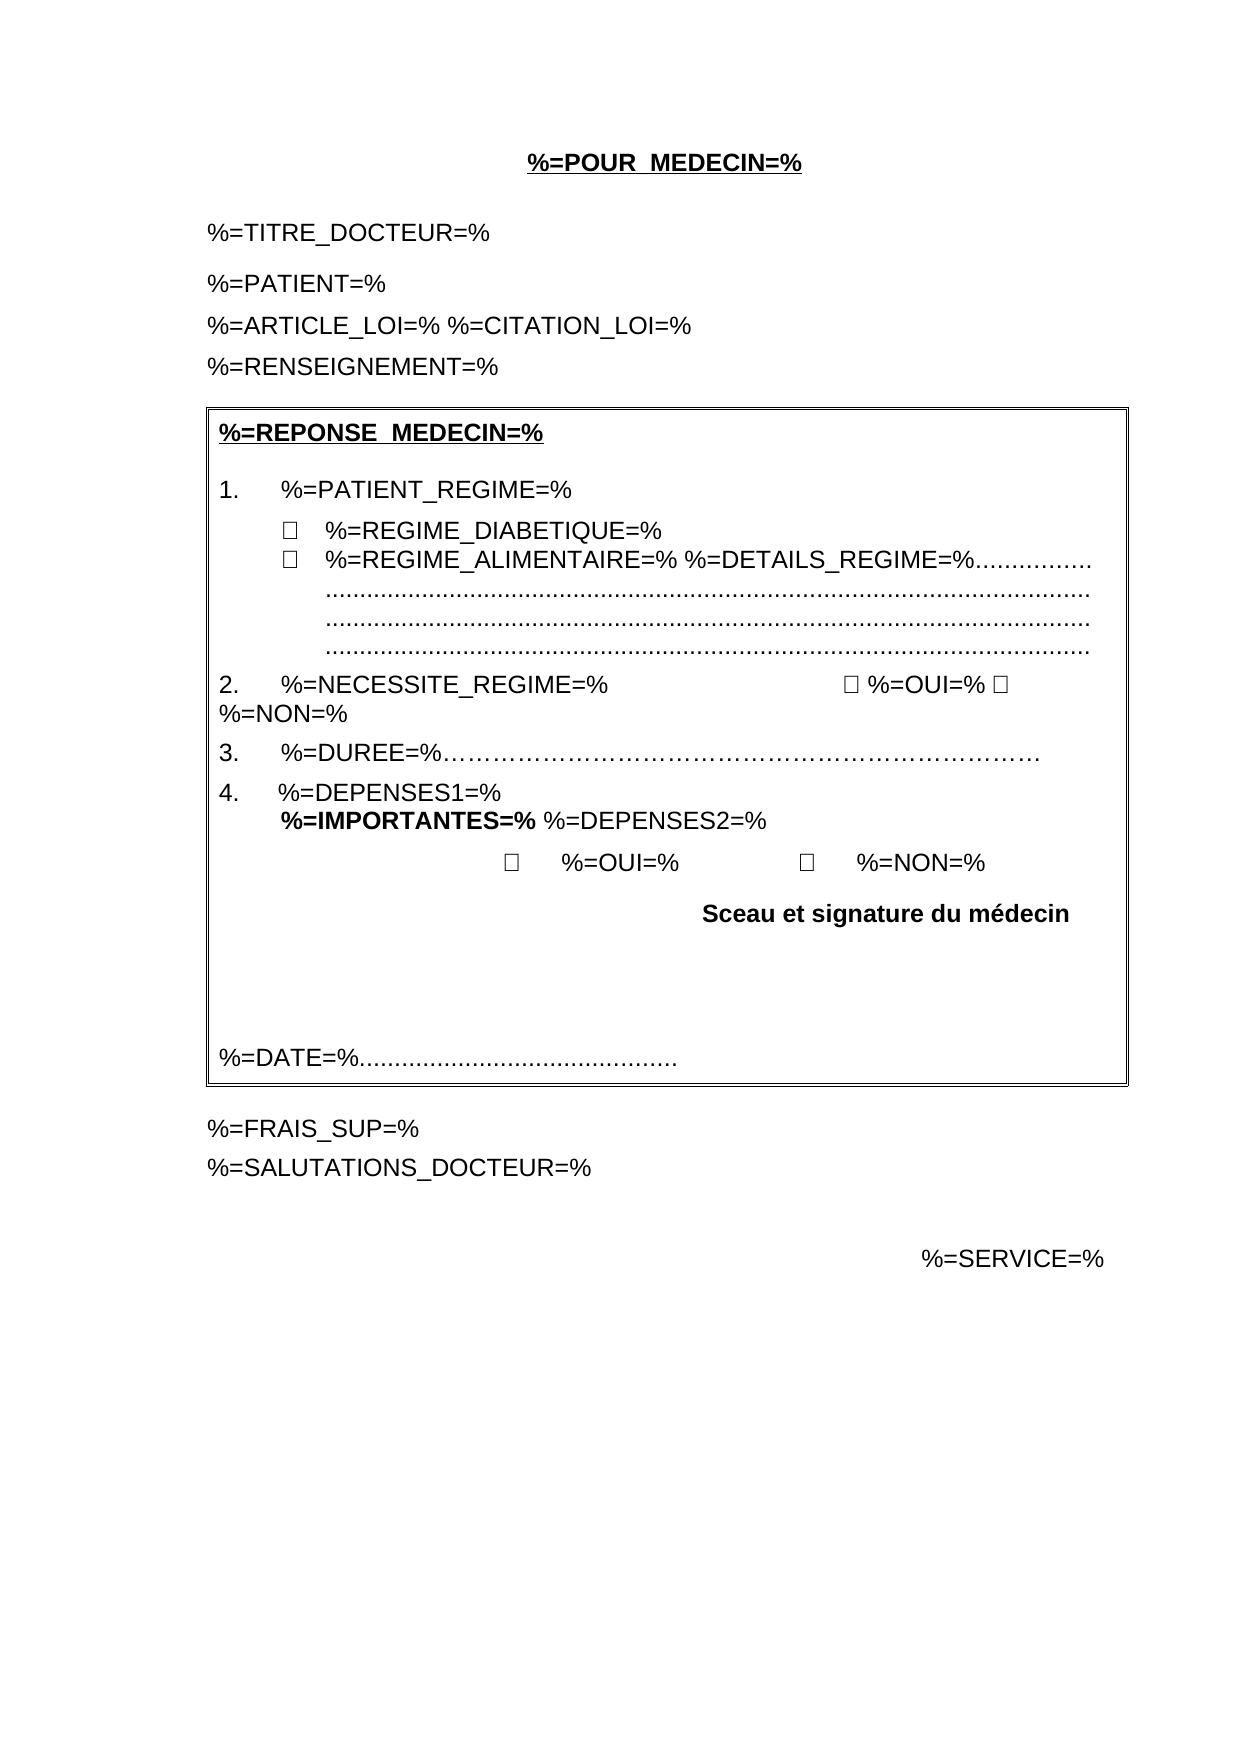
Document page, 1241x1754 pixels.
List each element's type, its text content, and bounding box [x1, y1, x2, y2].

text %=FRAIS_SUP=% [207, 1114, 1104, 1143]
text %=RENSEIGNEMENT=% [207, 352, 1122, 381]
text %=SERVICE=% [207, 1244, 1104, 1273]
subtitle %=POUR_MEDECIN=% [207, 148, 1122, 176]
text %=ARTICLE_LOI=% %=CITATION_LOI=% [207, 311, 1122, 339]
text %=PATIENT=% [207, 269, 1122, 298]
table_header %=REPONSE_MEDECIN=% 1. %=PATIENT_REGIME=%  %=REGIME_DIABETIQUE=%  %=REGIME_ALIMENTAIRE=% %=DETAILS_REGIME=% 2. %=NECESSITE_REGIME=%  %=OUI=%  %=NON=% 3. %=DUREE=%……………………………………………………………… 4. %=DEPENSES1=% %=IMPORTANTES=% %=DEPENSES2=%  %=OUI=%  %=NON=% Sceau et signature du médecin %=DATE=% [209, 410, 1126, 1083]
text %=SALUTATIONS_DOCTEUR=% [207, 1153, 1104, 1182]
text %=TITRE_DOCTEUR=% [207, 218, 1122, 246]
